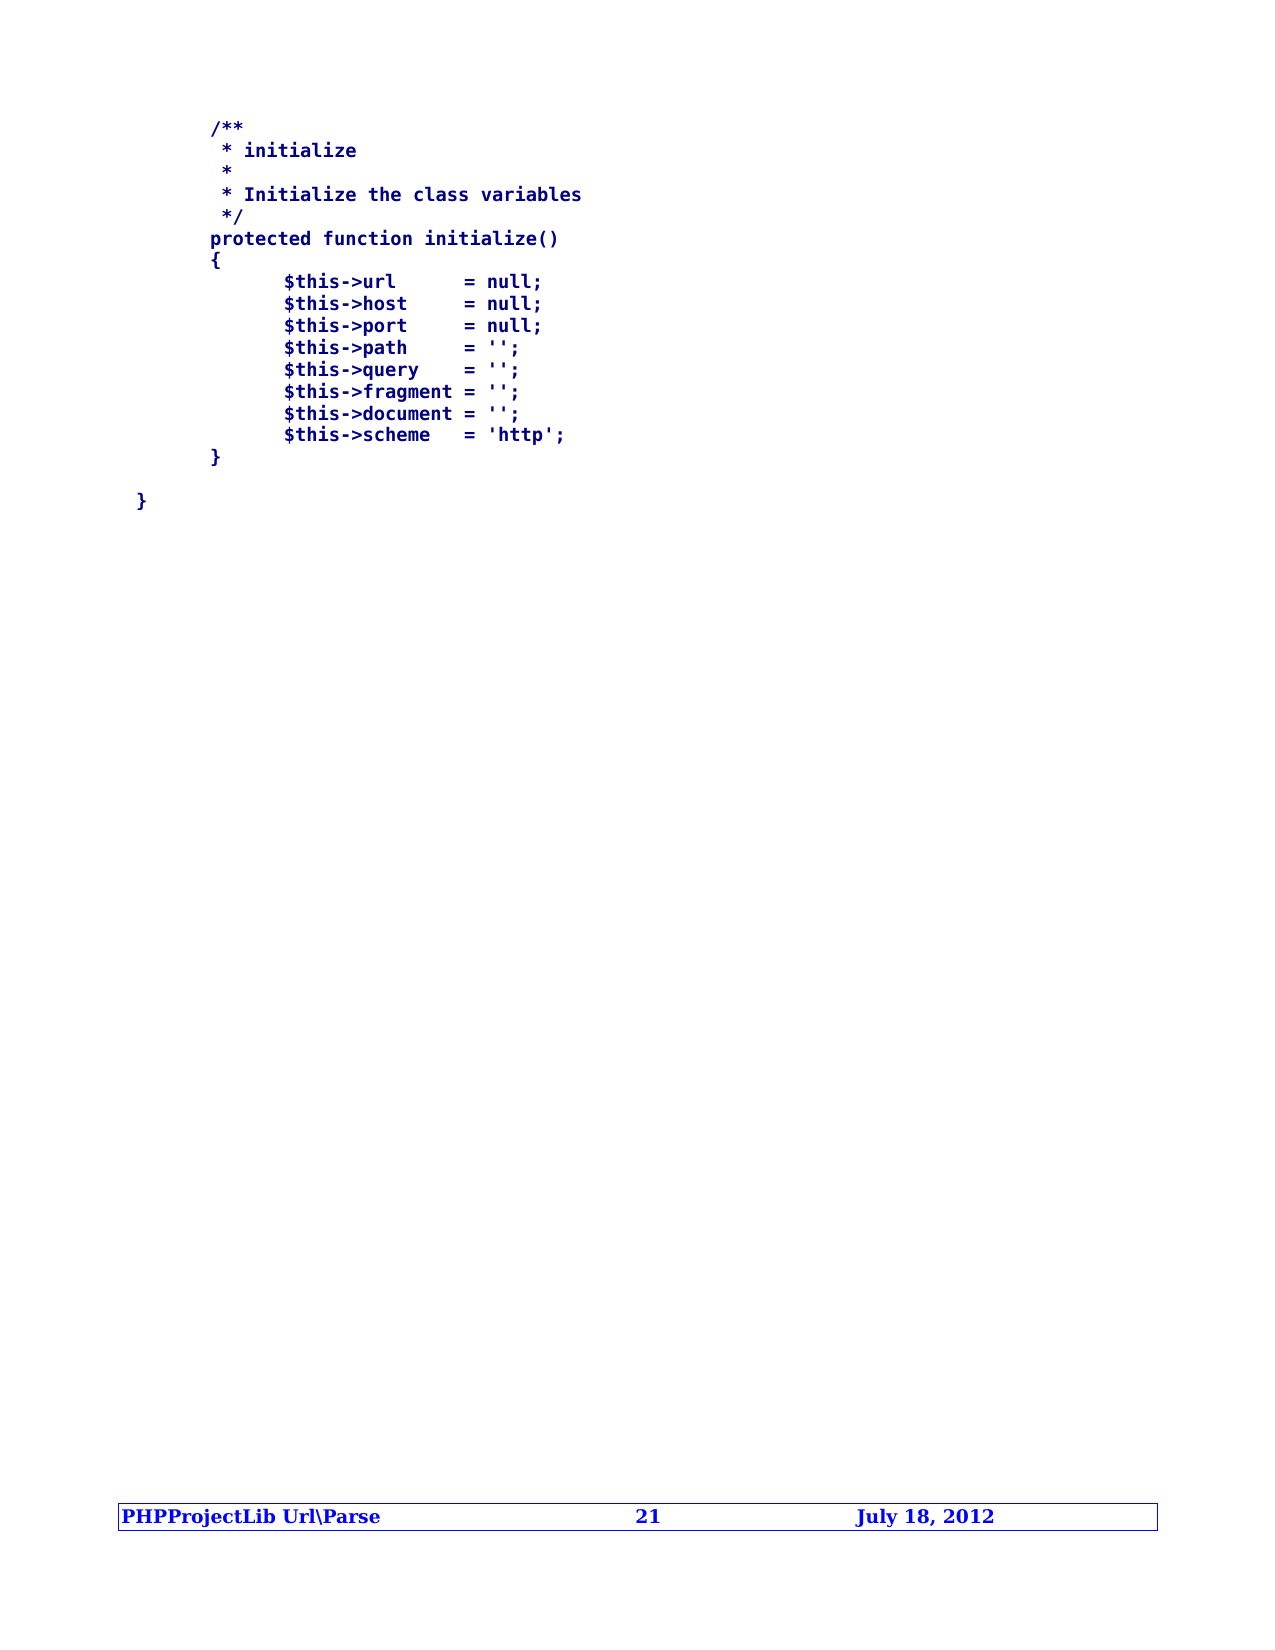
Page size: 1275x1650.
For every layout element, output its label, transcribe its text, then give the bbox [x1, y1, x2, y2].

list * [136, 162, 1157, 184]
list $this->path = ''; [136, 337, 1157, 359]
list * initialize [136, 140, 1157, 162]
list /** [136, 118, 1157, 140]
list */ [136, 206, 1157, 227]
list $this->host = null; [136, 293, 1157, 315]
list protected function initialize() [136, 227, 1157, 249]
list * Initialize the class variables [136, 184, 1157, 206]
list $this->port = null; [136, 315, 1157, 337]
list $this->fragment = ''; [136, 381, 1157, 402]
list $this->scheme = 'http'; [136, 424, 1157, 446]
list $this->url = null; [136, 271, 1157, 293]
list $this->document = ''; [136, 402, 1157, 424]
list $this->query = ''; [136, 359, 1157, 381]
list { [136, 249, 1157, 271]
list } [136, 490, 1157, 512]
list } [136, 446, 1157, 468]
